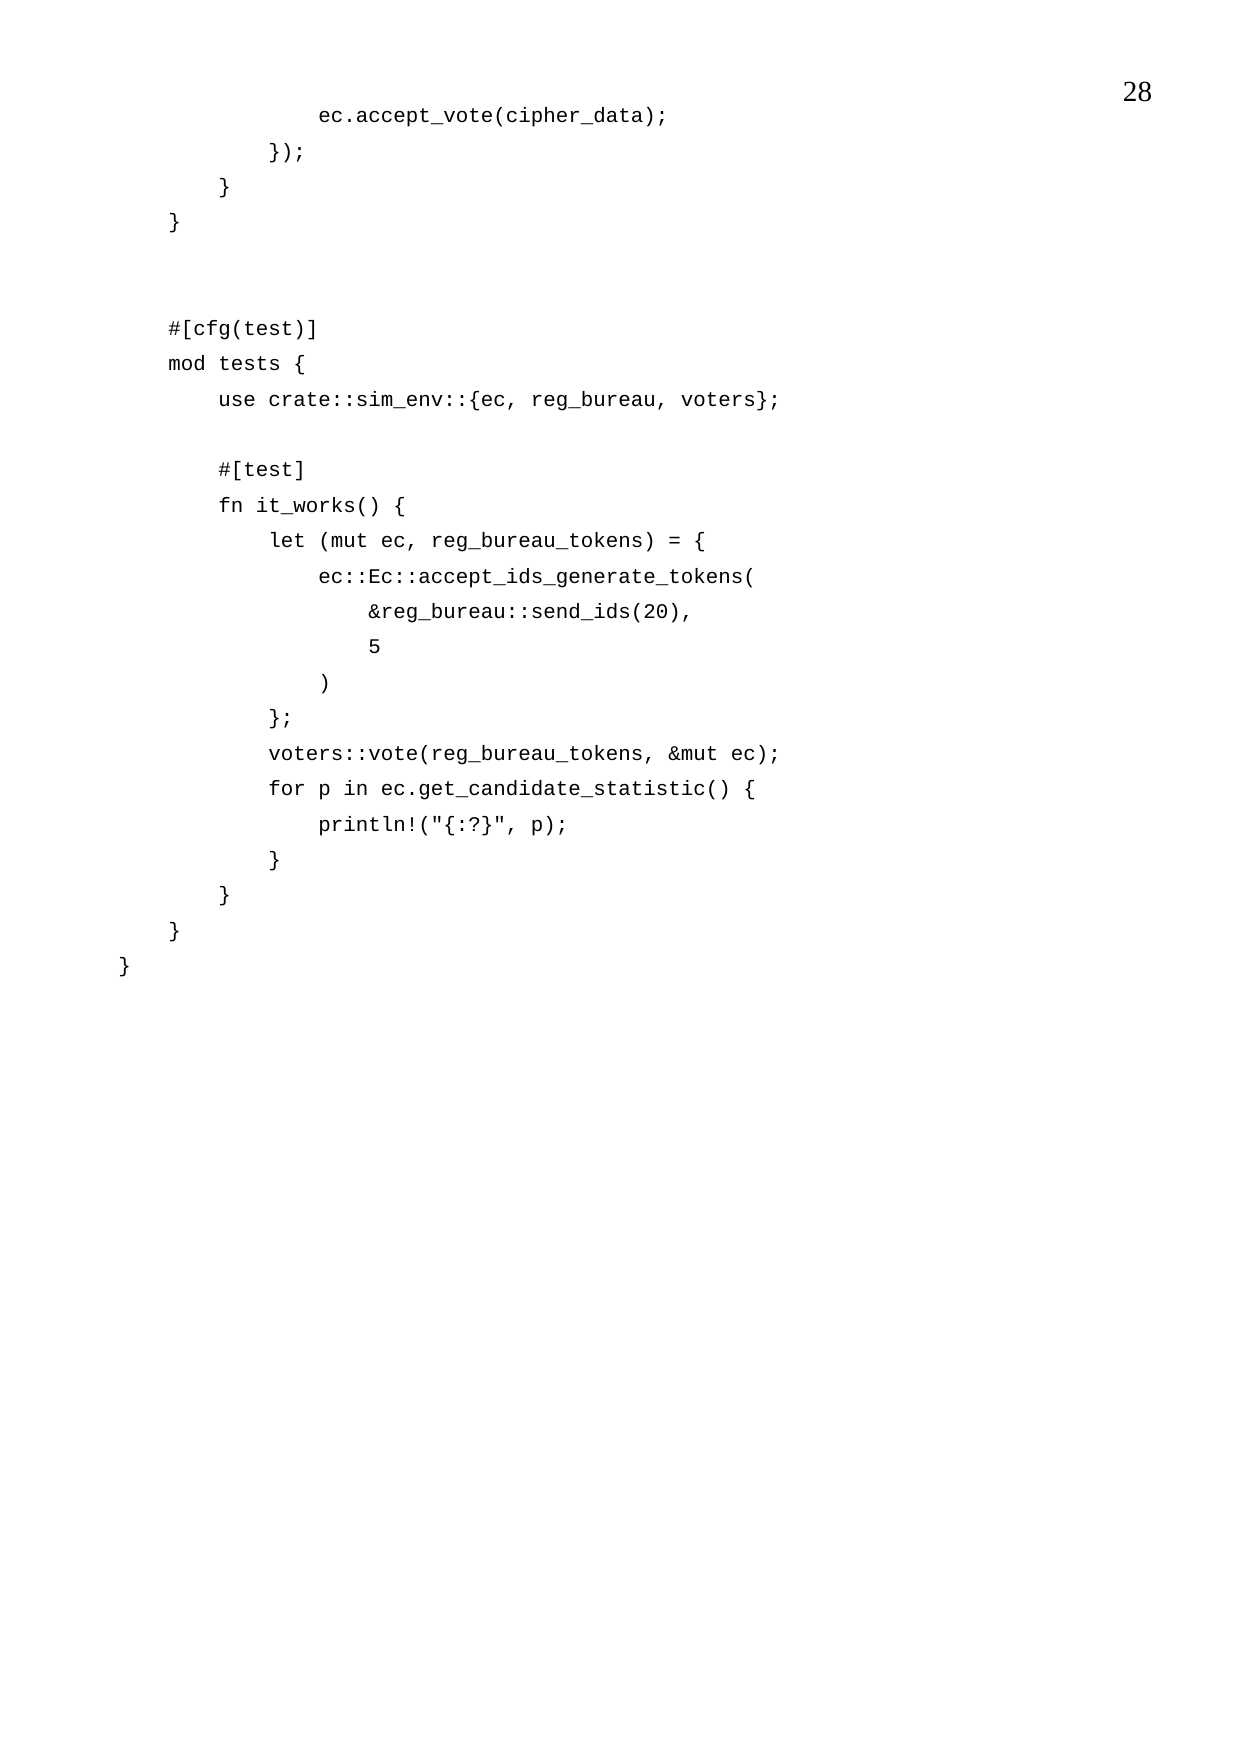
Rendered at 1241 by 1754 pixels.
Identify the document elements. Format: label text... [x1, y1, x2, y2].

text let (mut ec, reg_bureau_tokens) = { [118, 530, 1122, 554]
text #[test] [118, 459, 1122, 483]
text ec.accept_vote(cipher_data); [118, 105, 1122, 129]
text } [118, 920, 1122, 943]
text ) [118, 672, 1122, 696]
text &reg_bureau::send_ids(20), [118, 601, 1122, 625]
text } [118, 955, 1122, 979]
text } [118, 176, 1122, 200]
text fn it_works() { [118, 495, 1122, 518]
text }; [118, 707, 1122, 731]
text println!("{:?}", p); [118, 813, 1122, 837]
text } [118, 211, 1122, 235]
text } [118, 884, 1122, 908]
text #[cfg(test)] [118, 318, 1122, 341]
text } [118, 849, 1122, 873]
text ec::Ec::accept_ids_generate_tokens( [118, 566, 1122, 589]
text use crate::sim_env::{ec, reg_bureau, voters}; [118, 388, 1122, 412]
text voters::vote(reg_bureau_tokens, &mut ec); [118, 743, 1122, 766]
text }); [118, 141, 1122, 164]
text 5 [118, 636, 1122, 660]
text for p in ec.get_candidate_statistic() { [118, 778, 1122, 802]
text mod tests { [118, 353, 1122, 377]
